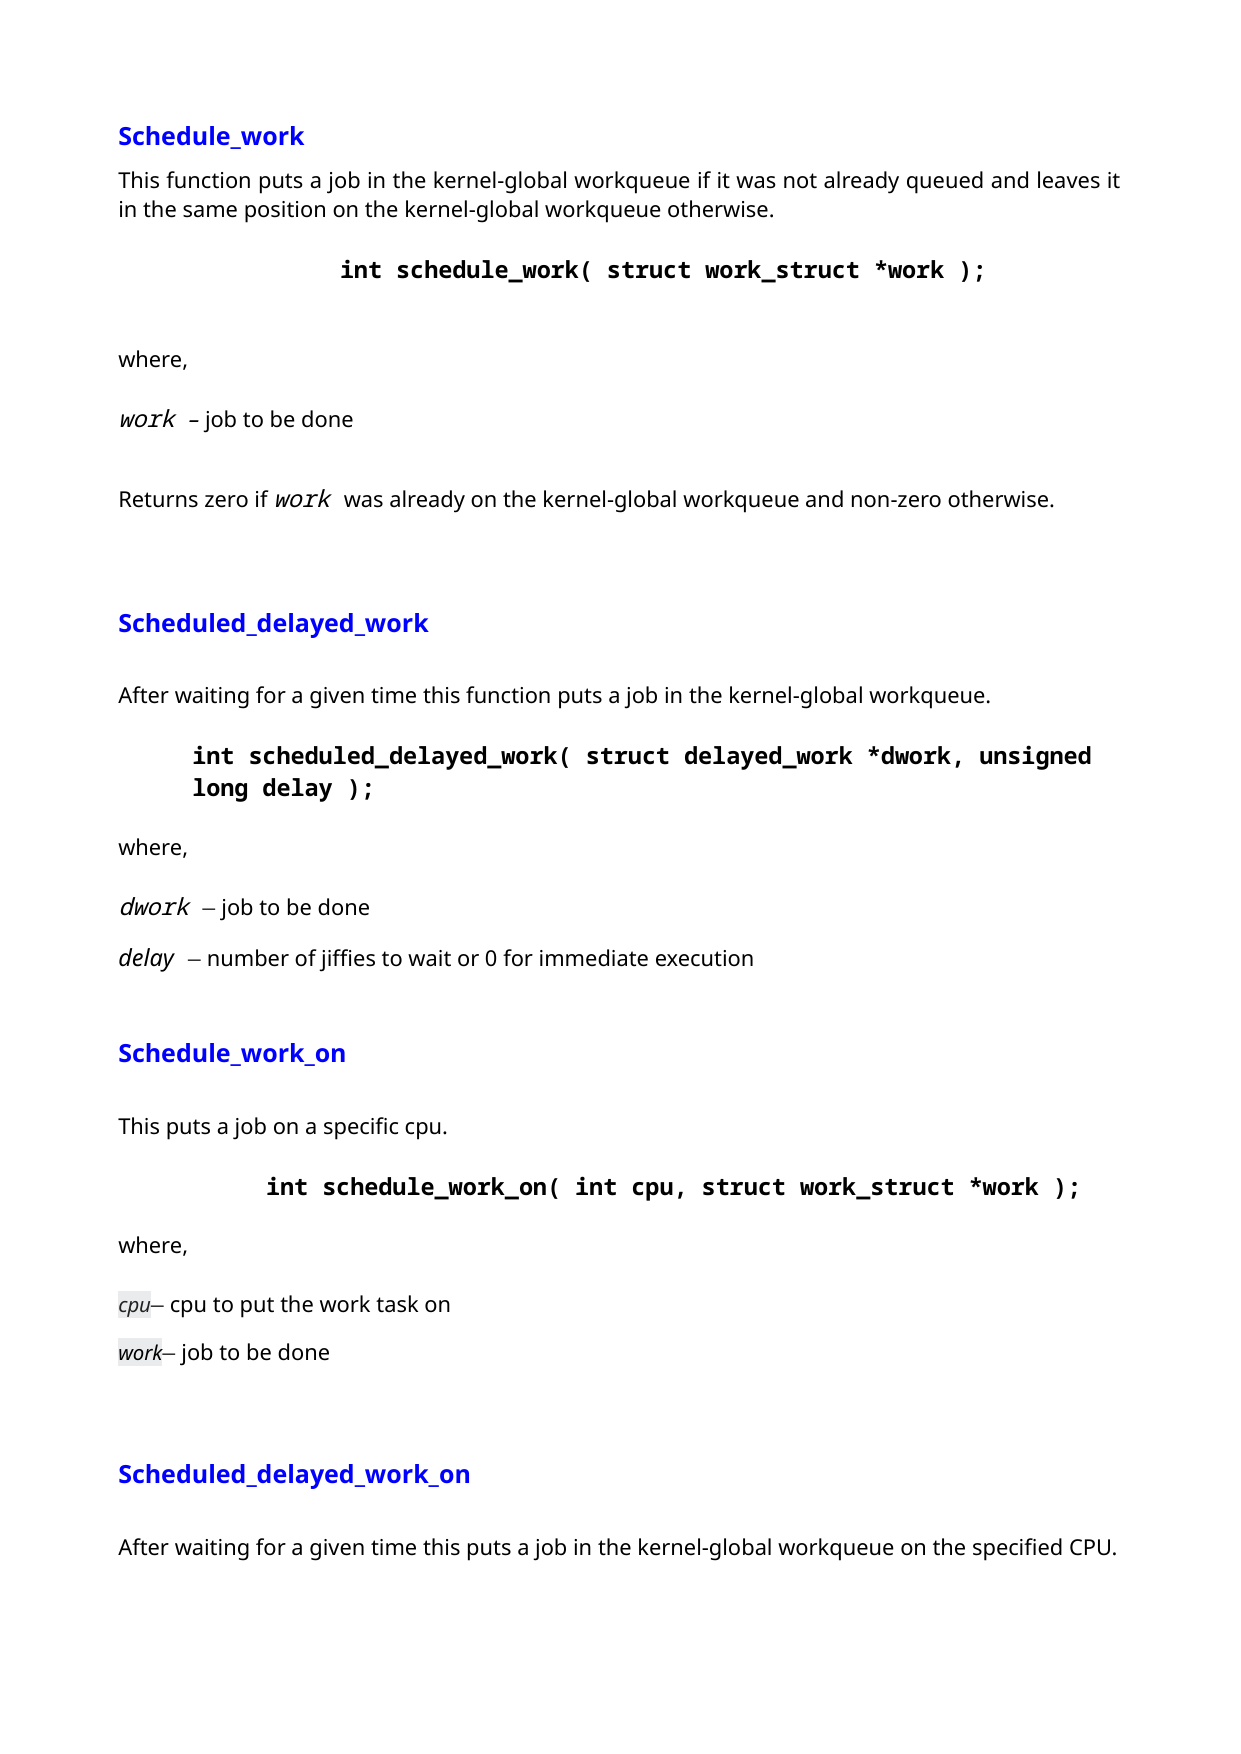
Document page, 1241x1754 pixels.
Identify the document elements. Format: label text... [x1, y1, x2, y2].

text Returns zero if work was already on the kernel-global workqueue and non-zero otherwise. [118, 482, 1122, 514]
subtitle Schedule_work_on [118, 1036, 1122, 1070]
text This function puts a job in the kernel-global workqueue if it was not already queued and leaves it in the same position on the kernel-global workqueue otherwise. [118, 165, 1122, 224]
text cpu– cpu to put the work task on [118, 1289, 1122, 1319]
text where, [118, 1231, 1122, 1260]
text where, [118, 832, 1122, 862]
text After waiting for a given time this function puts a job in the kernel-global workqueue. [118, 681, 1122, 710]
text work– job to be done [118, 1337, 1122, 1366]
text where, [118, 343, 1122, 373]
text int scheduled_delayed_work( struct delayed_work *dwork, unsigned long delay ); [118, 739, 1122, 803]
text delay – number of jiffies to wait or 0 for immediate execution [118, 941, 1122, 973]
text work – job to be done [118, 402, 1122, 434]
subtitle Scheduled_delayed_work_on [118, 1456, 1122, 1490]
text After waiting for a given time this puts a job in the kernel-global workqueue on the specified CPU. [118, 1532, 1122, 1561]
text dwork – job to be done [118, 890, 1122, 922]
text int schedule_work_on( int cpu, struct work_struct *work ); [118, 1170, 1122, 1202]
subtitle Scheduled_delayed_work [118, 605, 1122, 639]
subtitle Schedule_work [118, 118, 1122, 152]
text This puts a job on a specific cpu. [118, 1111, 1122, 1141]
text int schedule_work( struct work_struct *work ); [118, 253, 1122, 285]
